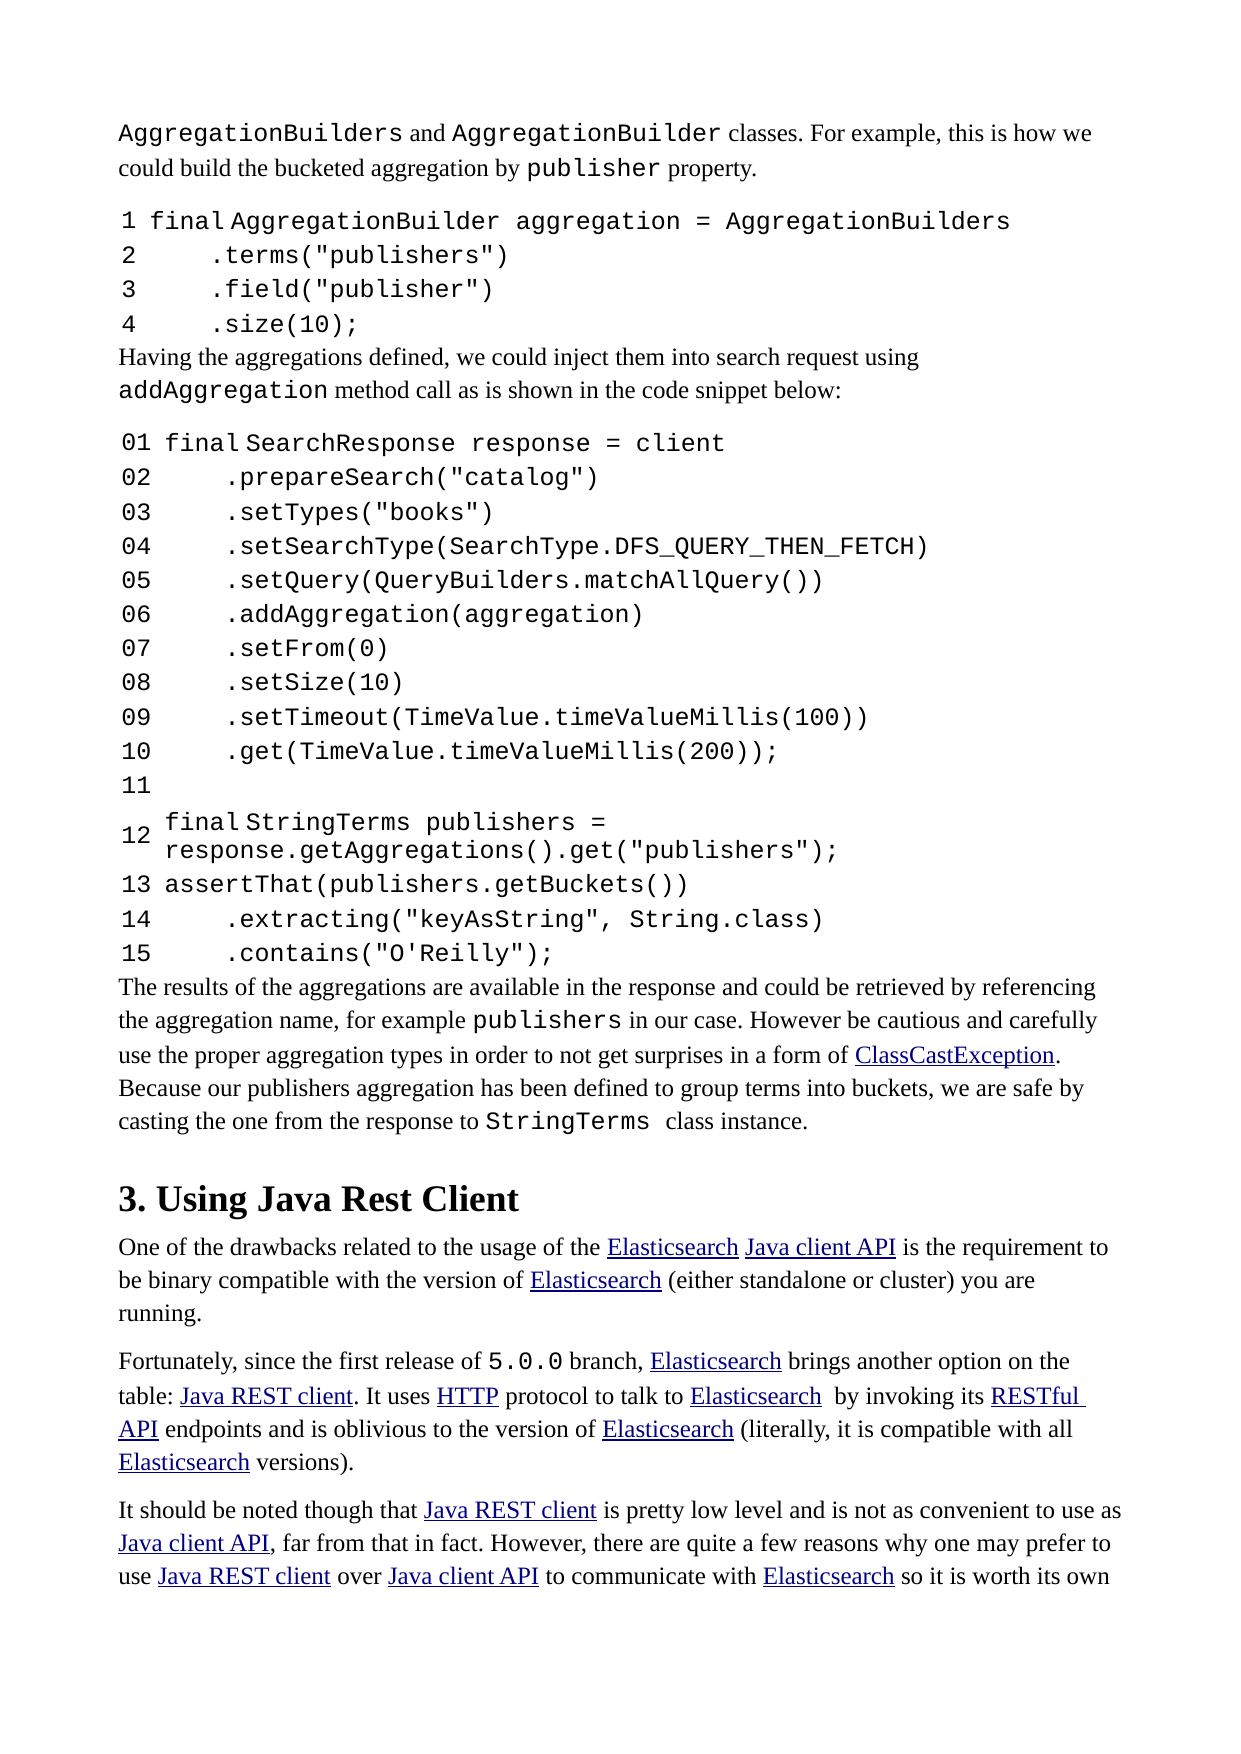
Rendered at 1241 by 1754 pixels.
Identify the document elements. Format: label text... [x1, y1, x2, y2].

table_header 2 [118, 240, 146, 274]
table_header 08 [118, 667, 161, 701]
text Having the aggregations defined, we could inject them into search request using addAggregation method call as is shown in the code snippet below: [118, 342, 1122, 406]
text AggregationBuilders and AggregationBuilder classes. For example, this is how we could build the bucketed aggregation by publisher property. [118, 118, 1122, 184]
table_header 4 [118, 308, 146, 342]
table_header .addAggregation(aggregation) [161, 599, 663, 633]
table_header 02 [118, 462, 161, 496]
table_header .terms("publishers") [146, 240, 528, 274]
table_header 05 [118, 565, 161, 599]
table_header .setSize(10) [161, 667, 423, 701]
table_header 06 [118, 599, 161, 633]
table_header 12 [118, 804, 161, 869]
table_header .setFrom(0) [161, 633, 408, 667]
table_header .size(10); [146, 308, 378, 342]
table_header assertThat(publishers.getBuckets()) [161, 869, 704, 903]
table_header 11 [118, 770, 161, 804]
text The results of the aggregations are available in the response and could be retrieved by referencing the aggregation name, for example publishers in our case. However be cautious and carefully use the proper aggregation types in order to not get surprises in a form of ClassCastException. Because our publishers aggregation has been defined to group terms into buckets, we are safe by casting the one from the response to StringTerms class instance. [118, 972, 1122, 1137]
table_header 3 [118, 274, 146, 308]
table_header 04 [118, 530, 161, 564]
table_header .prepareSearch("catalog") [161, 462, 618, 496]
table_header final StringTerms publishers = response.getAggregations().get("publishers"); [161, 804, 1122, 869]
table_header 1 [118, 203, 146, 240]
table_header final SearchResponse response = client [161, 425, 742, 462]
table_header .get(TimeValue.timeValueMillis(200)); [161, 735, 799, 769]
table_header .setQuery(QueryBuilders.matchAllQuery()) [161, 565, 843, 599]
text One of the drawbacks related to the usage of the Elasticsearch Java client API is the requirement to be binary compatible with the version of Elasticsearch (either standalone or cluster) you are running. [118, 1232, 1122, 1327]
table_header 10 [118, 735, 161, 769]
table_header .setTypes("books") [161, 496, 513, 530]
text It should be noted though that Java REST client is pretty low level and is not as convenient to use as Java client API, far from that in fact. However, there are quite a few reasons why one may prefer to use Java REST client over Java client API to communicate with Elasticsearch so it is worth its own [118, 1495, 1122, 1589]
table_header [161, 770, 181, 804]
table_header 07 [118, 633, 161, 667]
table_header 01 [118, 425, 161, 462]
table_header .extracting("keyAsString", String.class) [161, 903, 844, 937]
table_header 03 [118, 496, 161, 530]
table_header 09 [118, 701, 161, 735]
subtitle 3. Using Java Rest Client [118, 1177, 1122, 1220]
table_header 14 [118, 903, 161, 937]
table_header .setTimeout(TimeValue.timeValueMillis(100)) [161, 701, 889, 735]
text Fortunately, since the first release of 5.0.0 branch, Elasticsearch brings another option on the table: Java REST client. It uses HTTP protocol to talk to Elasticsearch by invoking its RESTful API endpoints and is oblivious to the version of Elasticsearch (literally, it is compatible with all Elasticsearch versions). [118, 1346, 1122, 1476]
table_header .field("publisher") [146, 274, 513, 308]
table_header 15 [118, 938, 161, 972]
table_header 13 [118, 869, 161, 903]
table_header .setSearchType(SearchType.DFS_QUERY_THEN_FETCH) [161, 530, 951, 564]
table_header final AggregationBuilder aggregation = AggregationBuilders [146, 203, 1027, 240]
table_header .contains("O'Reilly"); [161, 938, 573, 972]
